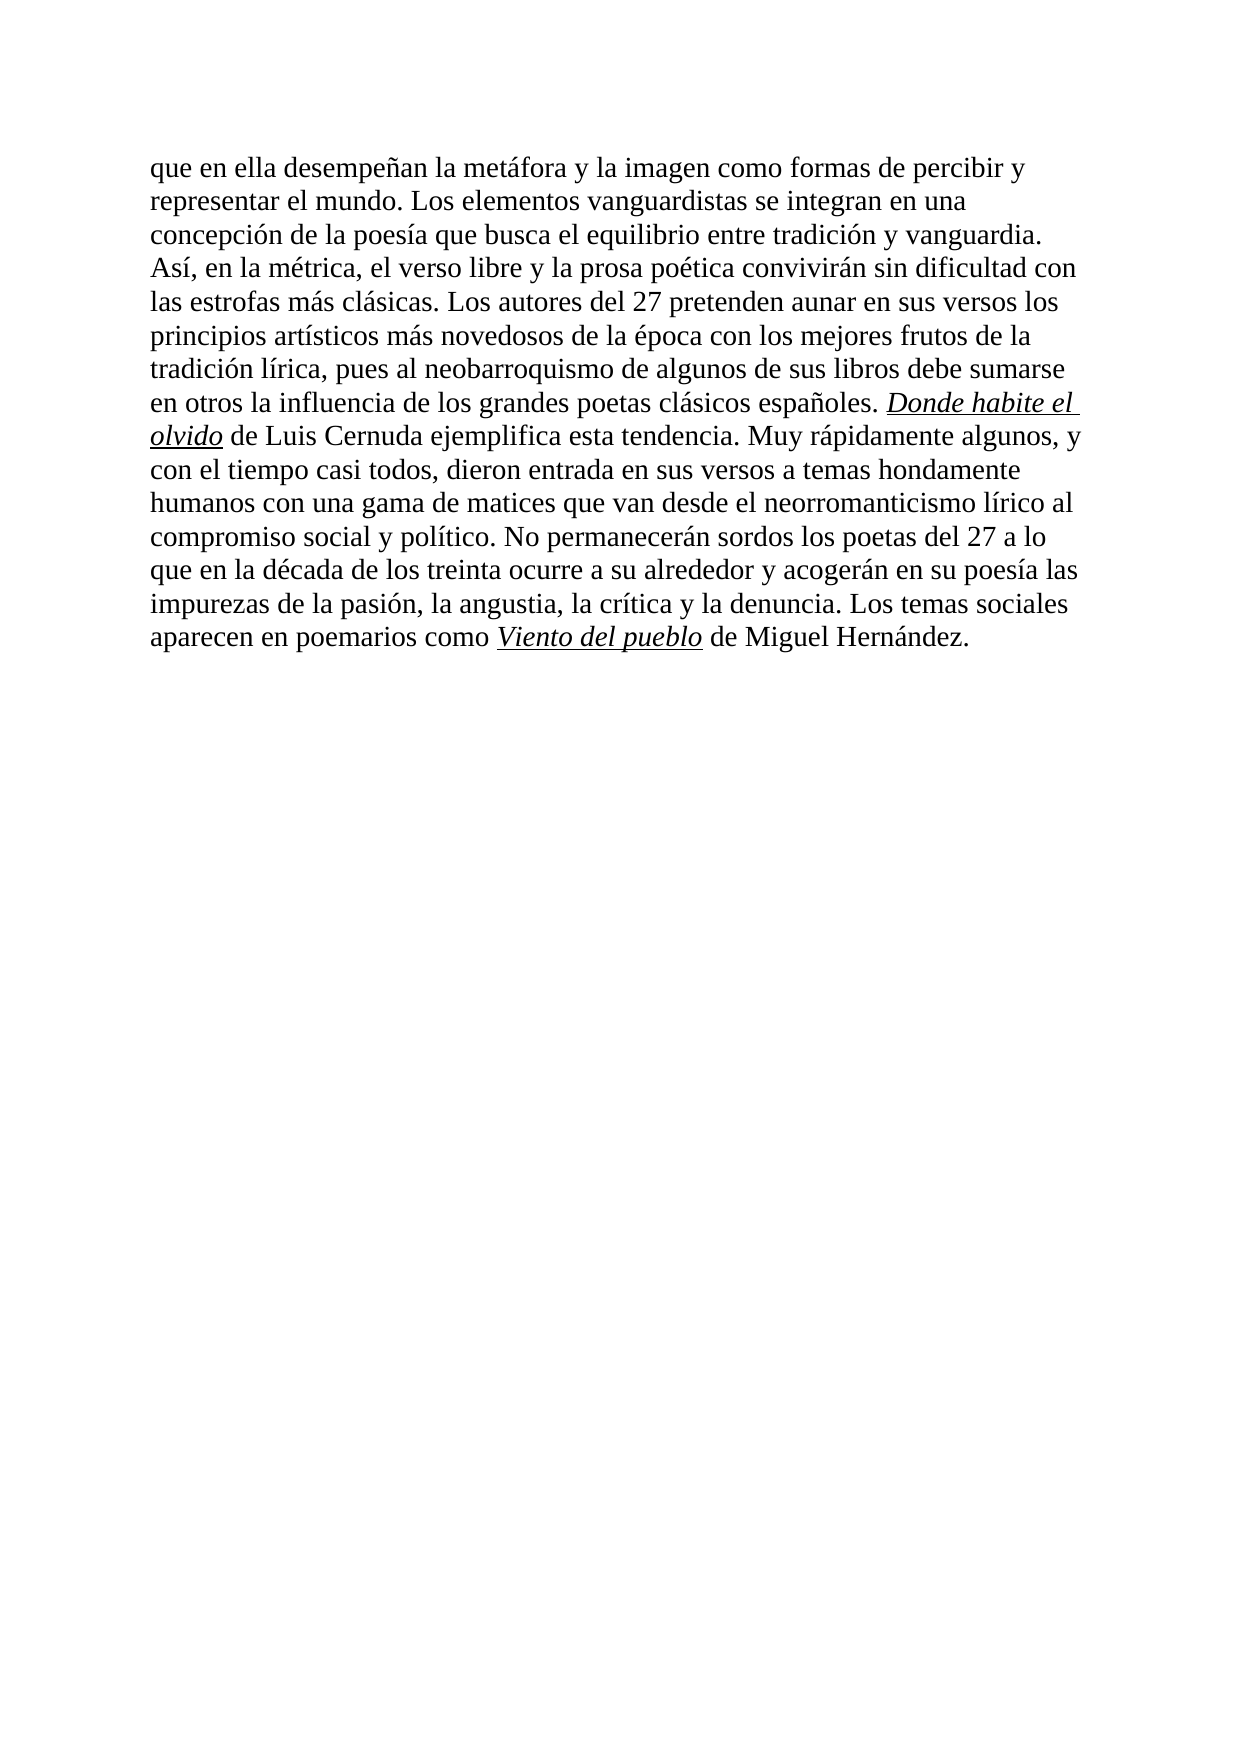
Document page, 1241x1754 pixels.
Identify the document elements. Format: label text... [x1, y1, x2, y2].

text que en ella desempeñan la metáfora y la imagen como formas de percibir y representar el mundo. Los elementos vanguardistas se integran en una concepción de la poesía que busca el equilibrio entre tradición y vanguardia. Así, en la métrica, el verso libre y la prosa poética convivirán sin dificultad con las estrofas más clásicas. Los autores del 27 pretenden aunar en sus versos los principios artísticos más novedosos de la época con los mejores frutos de la tradición lírica, pues al neobarroquismo de algunos de sus libros debe sumarse en otros la influencia de los grandes poetas clásicos españoles. Donde habite el olvido de Luis Cernuda ejemplifica esta tendencia. Muy rápidamente algunos, y con el tiempo casi todos, dieron entrada en sus versos a temas hondamente humanos con una gama de matices que van desde el neorromanticismo lírico al compromiso social y político. No permanecerán sordos los poetas del 27 a lo que en la década de los treinta ocurre a su alrededor y acogerán en su poesía las impurezas de la pasión, la angustia, la crítica y la denuncia. Los temas sociales aparecen en poemarios como Viento del pueblo de Miguel Hernández. [150, 150, 1090, 653]
